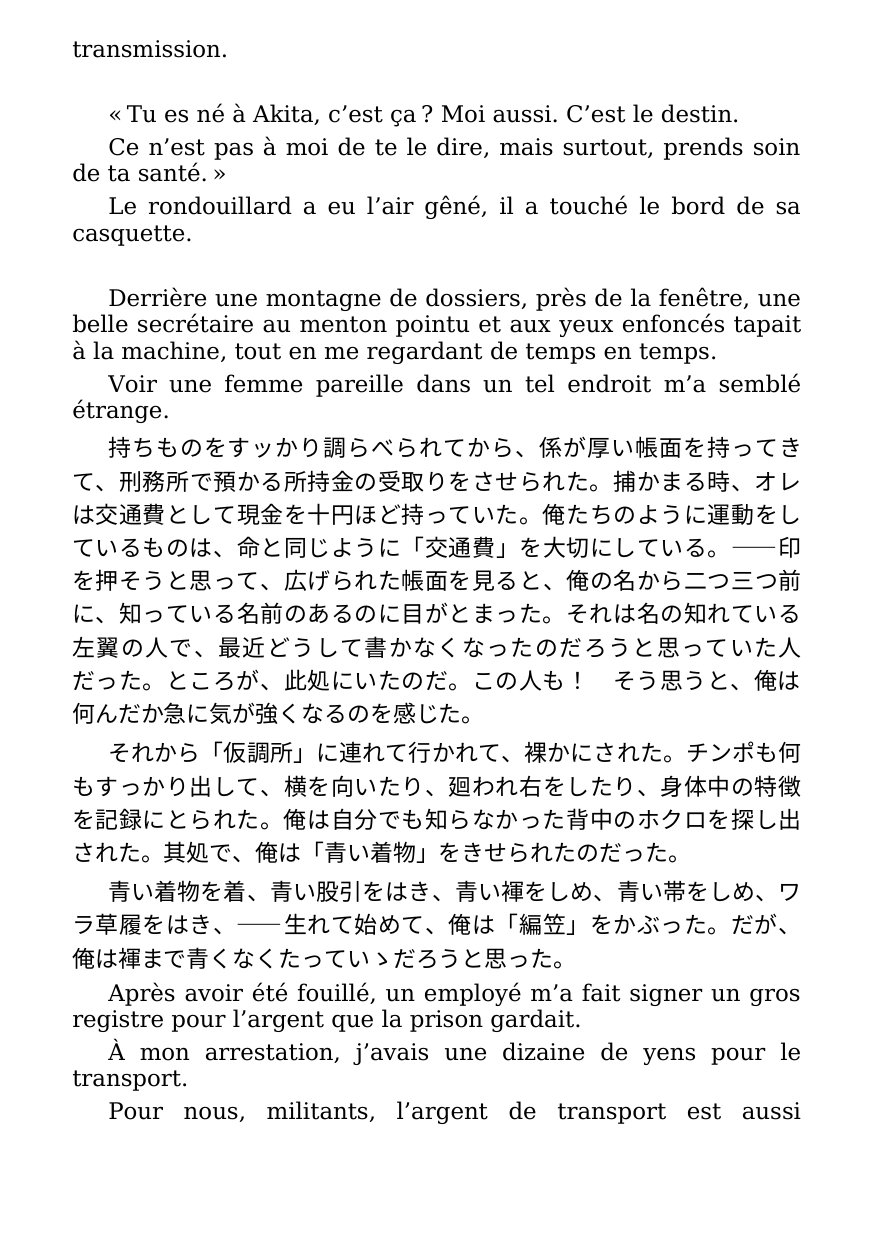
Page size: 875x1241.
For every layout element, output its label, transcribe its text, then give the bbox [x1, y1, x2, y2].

text それから「仮調所」に連れて行かれて、裸かにされた。チンポも何もすっかり出して、横を向いたり、廻われ右をしたり、身体中の特徴を記録にとられた。俺は自分でも知らなかった背中のホクロを探し出された。其処で、俺は「青い着物」をきせられたのだった。 [72, 735, 802, 868]
text Après avoir été fouillé, un employé m’a fait signer un gros registre pour l’argent que la prison gardait. [72, 980, 802, 1033]
text Derrière une montagne de dossiers, près de la fenêtre, une belle secrétaire au menton pointu et aux yeux enfoncés tapait à la machine, tout en me regardant de temps en temps. [72, 285, 802, 365]
text Voir une femme pareille dans un tel endroit m’a semblé étrange. [72, 371, 802, 424]
text Le rondouillard a eu l’air gêné, il a touché le bord de sa casquette. [72, 193, 802, 246]
text 青い着物を着、青い股引をはき、青い褌をしめ、青い帯をしめ、ワラ草履をはき、――生れて始めて、俺は「編笠」をかぶった。だが、俺は褌まで青くなくたっていゝだろうと思った。 [72, 874, 802, 974]
text 持ちものをすッかり調らべられてから、係が厚い帳面を持ってきて、刑務所で預かる所持金の受取りをさせられた。捕かまる時、オレは交通費として現金を十円ほど持っていた。俺たちのように運動をしているものは、命と同じように「交通費」を大切にしている。――印を押そうと思って、広げられた帳面を見ると、俺の名から二つ三つ前に、知っている名前のあるのに目がとまった。それは名の知れている左翼の人で、最近どうして書かなくなったのだろうと思っていた人だった。ところが、此処にいたのだ。この人も！ そう思うと、俺は何んだか急に気が強くなるのを感じた。 [72, 430, 802, 729]
text Pour nous, militants, l’argent de transport est aussi [72, 1098, 802, 1125]
text transmission. [72, 36, 802, 63]
text « Tu es né à Akita, c’est ça ? Moi aussi. C’est le destin. [72, 101, 802, 128]
text Ce n’est pas à moi de te le dire, mais surtout, prends soin de ta santé. » [72, 134, 802, 187]
text À mon arrestation, j’avais une dizaine de yens pour le transport. [72, 1039, 802, 1092]
